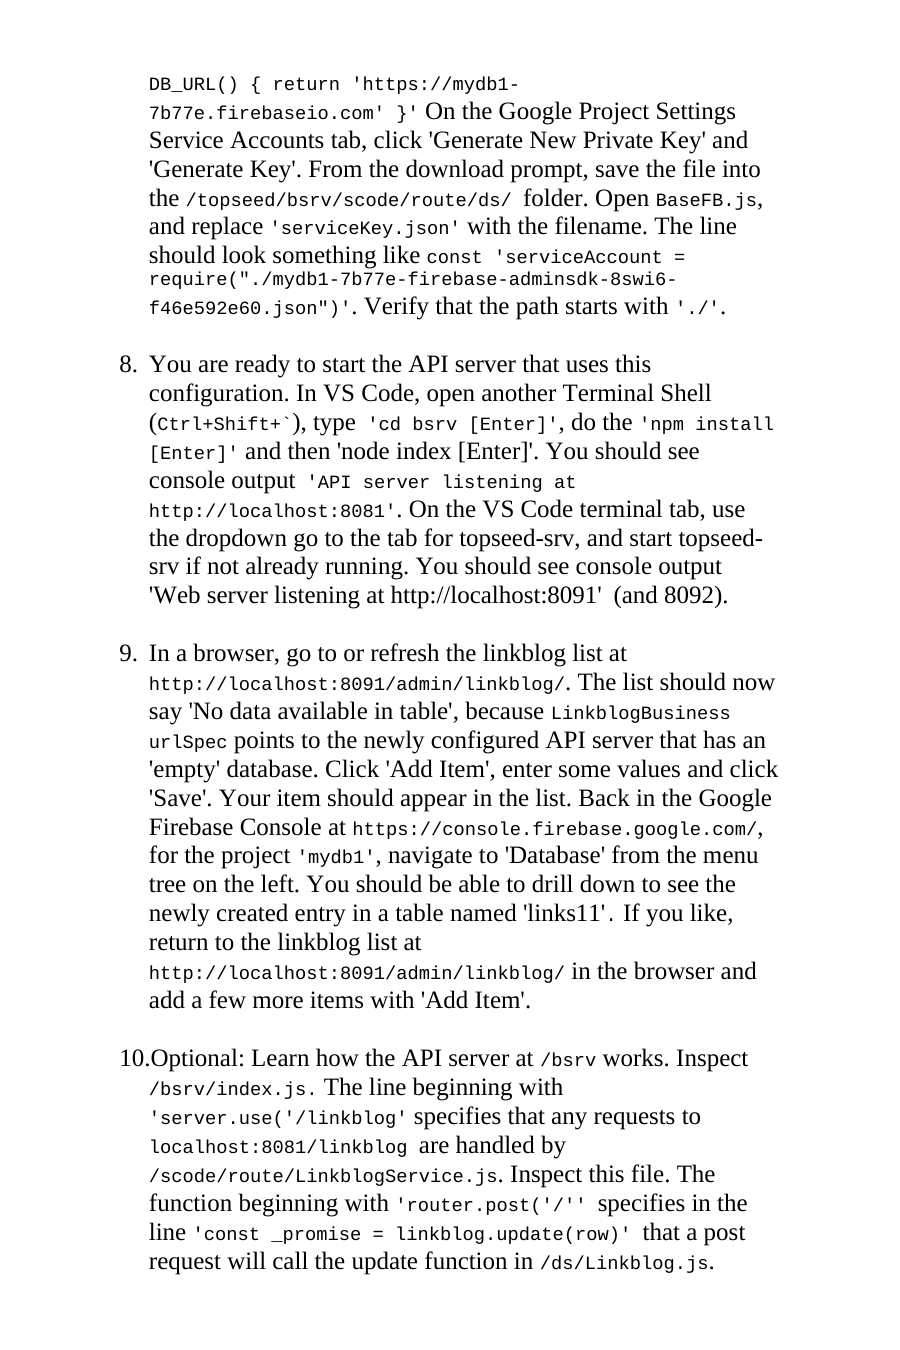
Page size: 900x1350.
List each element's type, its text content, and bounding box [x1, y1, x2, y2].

list DB_URL() { return 'https://mydb1-7b77e.firebaseio.com' }' On the Google Project Settings Service Accounts tab, click 'Generate New Private Key' and 'Generate Key'. From the download prompt, save the file into the /topseed/bsrv/scode/route/ds/ folder. Open BaseFB.js, and replace 'serviceKey.json' with the filename. The line should look something like const 'serviceAccount = require("./mydb1-7b77e-firebase-adminsdk-8swi6-f46e592e60.json")'. Verify that the path starts with './'. [119, 75, 780, 320]
list You are ready to start the API server that uses this configuration. In VS Code, open another Terminal Shell (Ctrl+Shift+`), type 'cd bsrv [Enter]', do the 'npm install [Enter]' and then 'node index [Enter]'. You should see console output 'API server listening at http://localhost:8081'. On the VS Code terminal tab, use the dropdown go to the tab for topseed-srv, and start topseed-srv if not already running. You should see console output 'Web server listening at http://localhost:8091' (and 8092). [119, 349, 780, 609]
list Optional: Learn how the API server at /bsrv works. Inspect /bsrv/index.js. The line beginning with 'server.use('/linkblog' specifies that any requests to localhost:8081/linkblog are handled by /scode/route/LinkblogService.js. Inspect this file. The function beginning with 'router.post('/'' specifies in the line 'const _promise = linkblog.update(row)' that a post request will call the update function in /ds/Linkblog.js. [119, 1043, 780, 1275]
list In a browser, go to or refresh the linkblog list at http://localhost:8091/admin/linkblog/. The list should now say 'No data available in table', because LinkblogBusiness urlSpec points to the newly configured API server that has an 'empty' database. Click 'Add Item', enter some values and click 'Save'. Your item should appear in the list. Back in the Google Firebase Console at https://console.firebase.google.com/, for the project 'mydb1', navigate to 'Database' from the menu tree on the left. You should be able to drill down to see the newly created entry in a table named 'links11'. If you like, return to the linkblog list at http://localhost:8091/admin/linkblog/ in the browser and add a few more items with 'Add Item'. [119, 638, 780, 1014]
